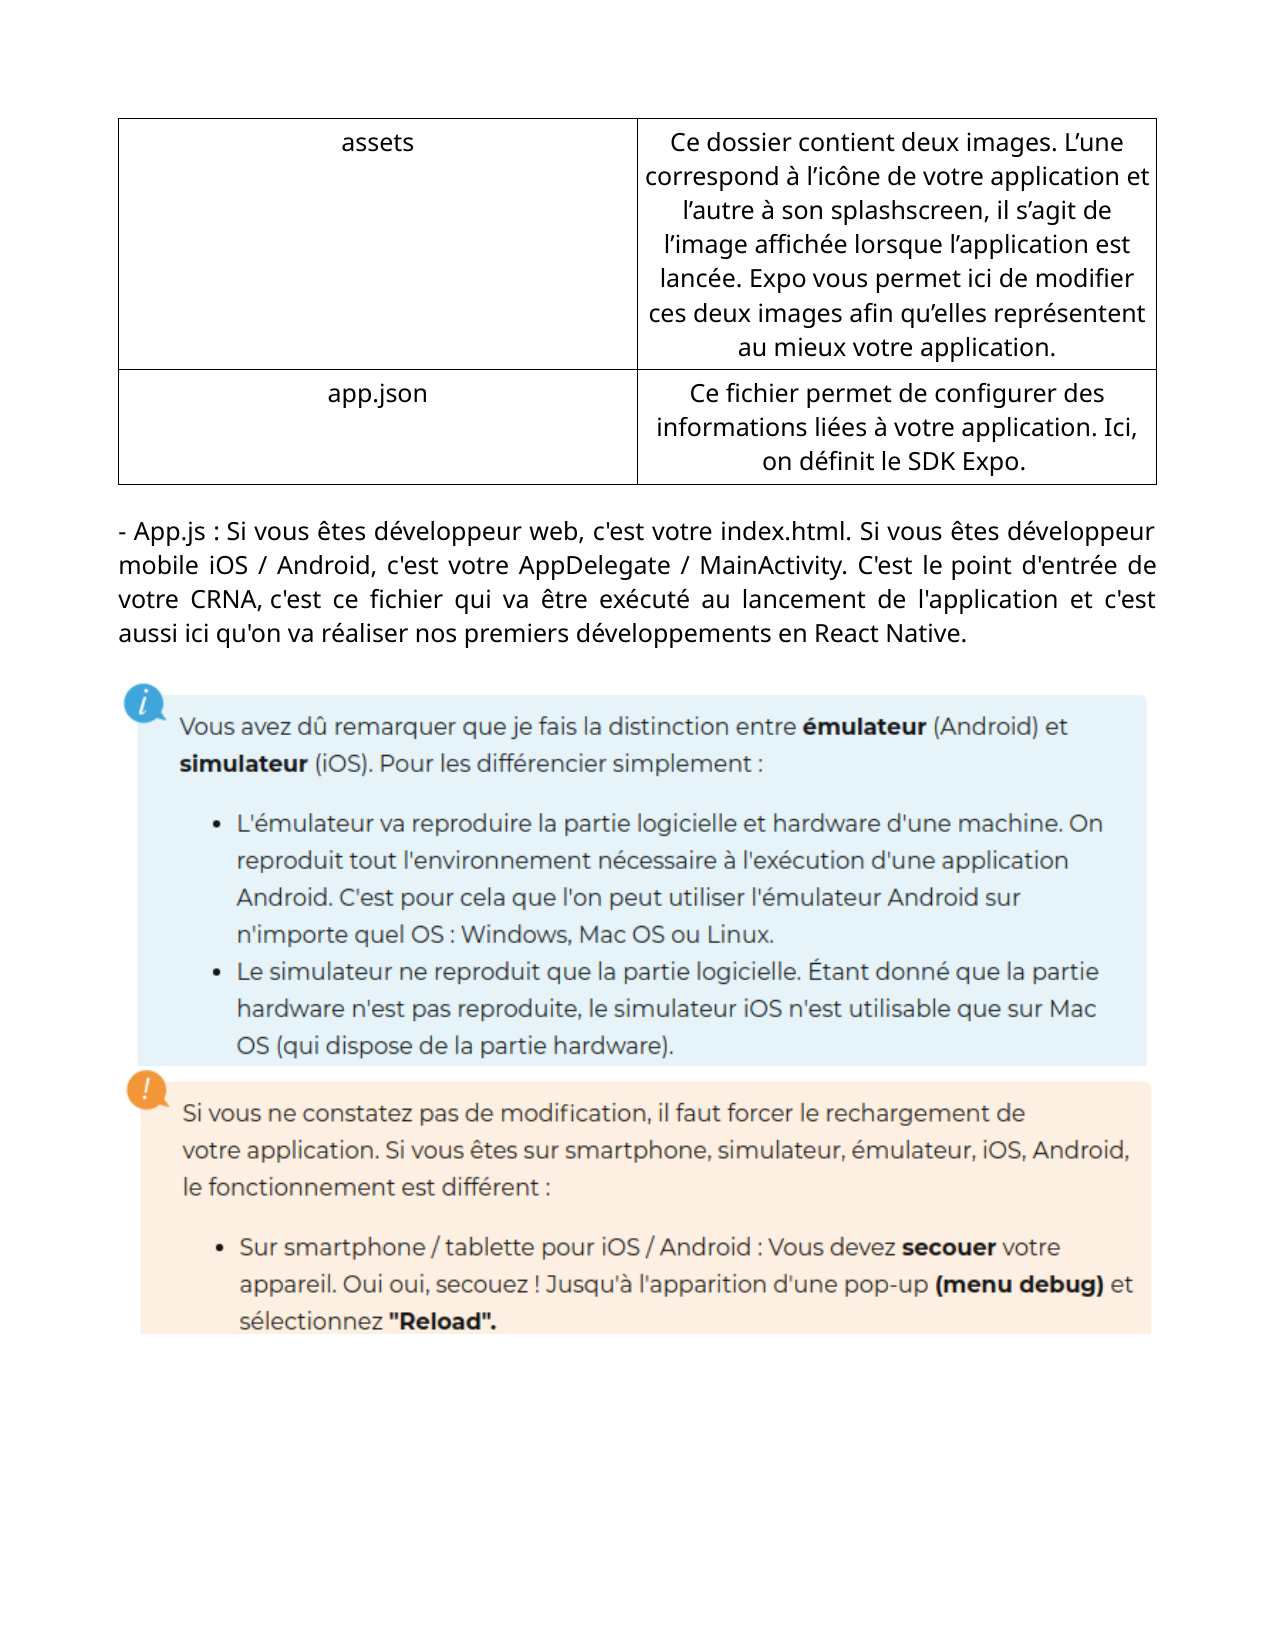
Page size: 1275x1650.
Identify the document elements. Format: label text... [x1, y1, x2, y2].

picture [118, 678, 1157, 1334]
text - App.js : Si vous êtes développeur web, c'est votre index.html. Si vous êtes développeur mobile iOS / Android, c'est votre AppDelegate / MainActivity. C'est le point d'entrée de votre CRNA, c'est ce fichier qui va être exécuté au lancement de l'application et c'est aussi ici qu'on va réaliser nos premiers développements en React Native. [118, 513, 1157, 650]
table_cell Ce fichier permet de configurer des informations liées à votre application. Ici, on définit le SDK Expo. [638, 370, 1156, 484]
table_cell Ce dossier contient deux images. L’une correspond à l’icône de votre application et l’autre à son splashscreen, il s’agit de l’image affichée lorsque l’application est lancée. Expo vous permet ici de modifier ces deux images afin qu’elles représentent au mieux votre application. [638, 119, 1156, 369]
table_cell assets [119, 119, 637, 369]
table_cell app.json [119, 370, 637, 484]
